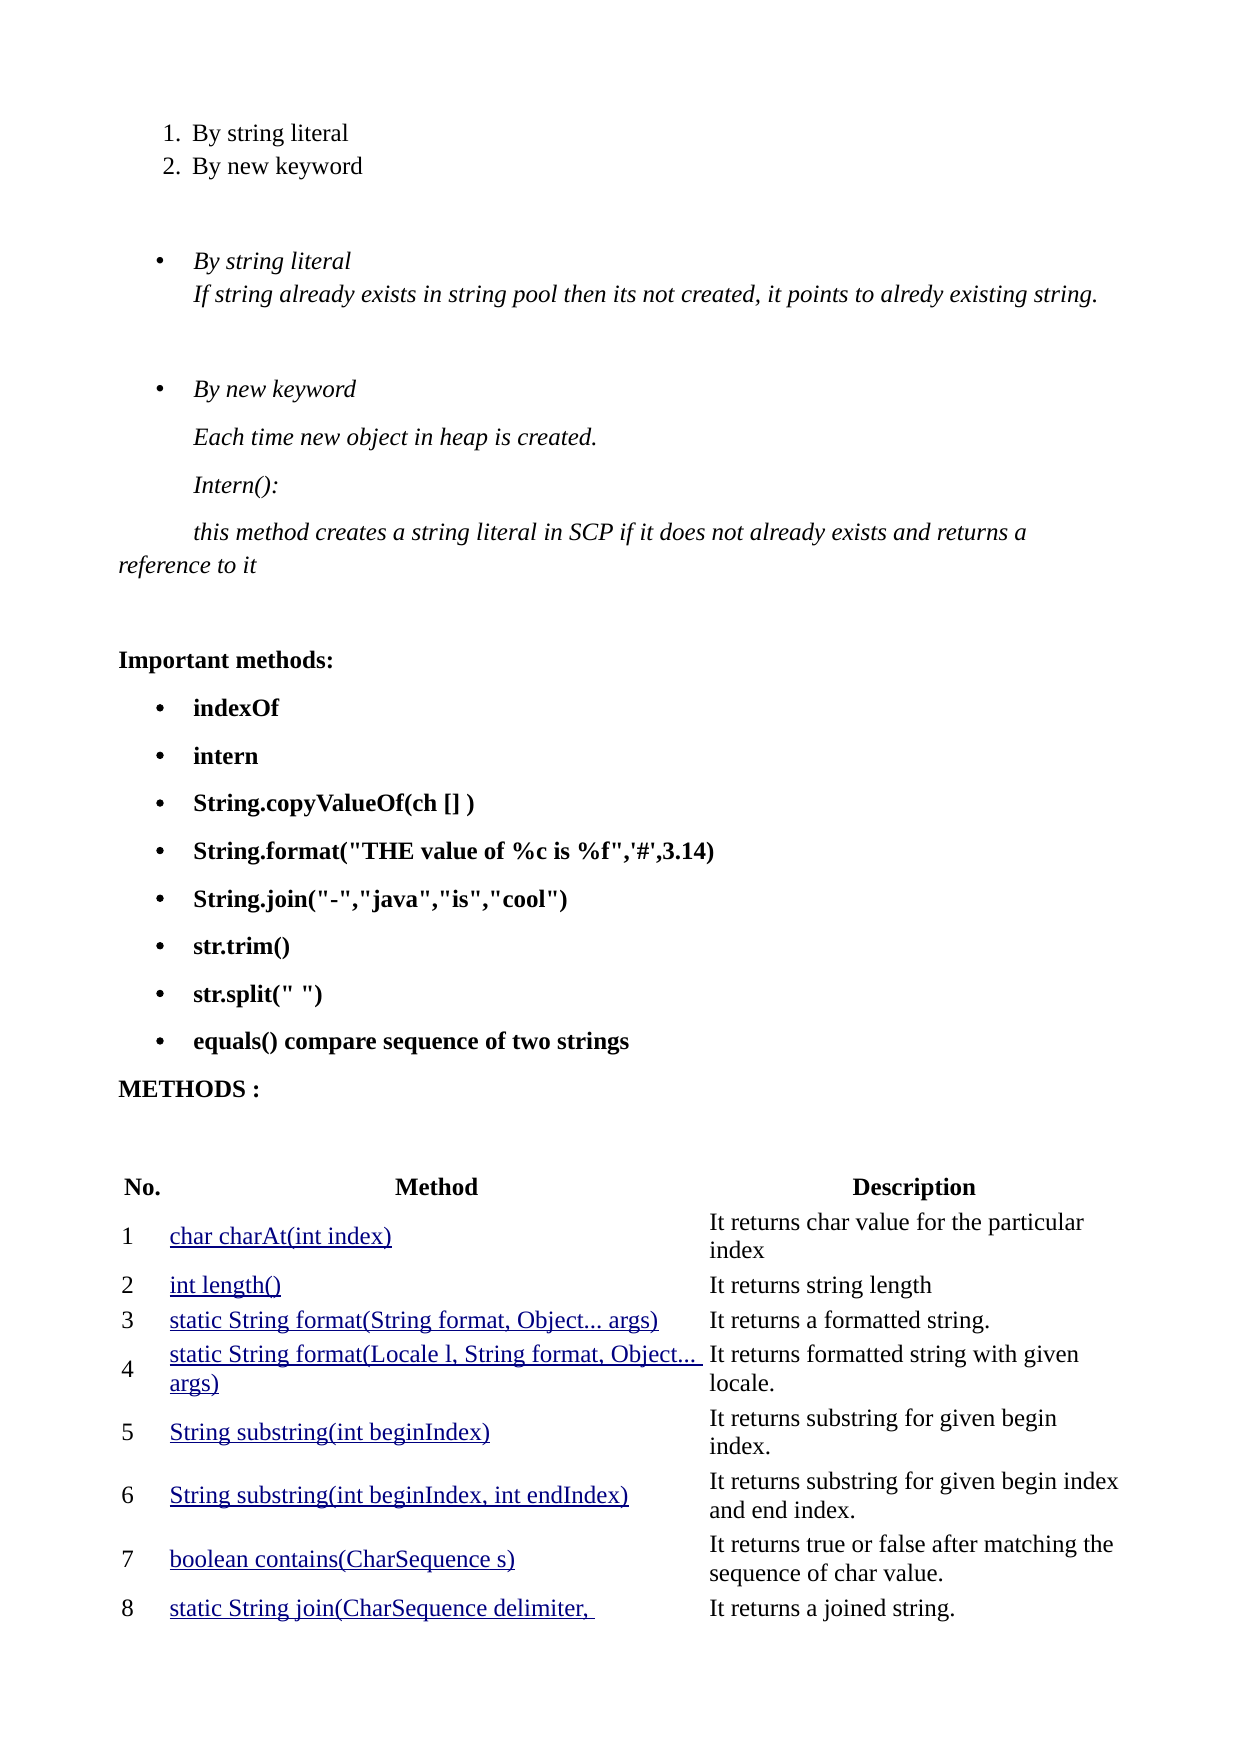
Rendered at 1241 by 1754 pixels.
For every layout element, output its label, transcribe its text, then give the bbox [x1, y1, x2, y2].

list str.split(" ") [156, 979, 1122, 1008]
table_cell It returns string length [706, 1267, 1122, 1302]
list String.join("-","java","is","cool") [156, 884, 1122, 912]
table_cell 1 [118, 1204, 166, 1267]
table_cell It returns substring for given begin index. [706, 1400, 1122, 1463]
table_cell It returns a formatted string. [706, 1302, 1122, 1336]
table_cell boolean contains(CharSequence s) [166, 1526, 706, 1590]
table_cell 3 [118, 1302, 166, 1336]
list By new keyword [156, 374, 1122, 403]
table_cell String substring(int beginIndex, int endIndex) [166, 1463, 706, 1526]
text If string already exists in string pool then its not created, it points to alredy existing string. [118, 279, 1122, 308]
table_header Description [706, 1169, 1122, 1204]
table_cell static String format(String format, Object... args) [166, 1302, 706, 1336]
table_cell 7 [118, 1526, 166, 1590]
list String.copyValueOf(ch [] ) [156, 788, 1122, 817]
table_cell static String format(Locale l, String format, Object... args) [166, 1336, 706, 1400]
table_cell It returns substring for given begin index and end index. [706, 1463, 1122, 1526]
table_cell static String join(CharSequence delimiter, [166, 1590, 706, 1624]
list By string literal [156, 246, 1122, 275]
table_header No. [118, 1169, 166, 1204]
table_cell String substring(int beginIndex) [166, 1400, 706, 1463]
table_cell It returns formatted string with given locale. [706, 1336, 1122, 1400]
text Important methods: [118, 646, 1122, 674]
table_cell 8 [118, 1590, 166, 1624]
list By string literal [162, 118, 1122, 147]
table_cell char charAt(int index) [166, 1204, 706, 1267]
list str.trim() [156, 931, 1122, 960]
list intern [156, 741, 1122, 769]
list indexOf [156, 693, 1122, 722]
table_cell It returns a joined string. [706, 1590, 1122, 1624]
list String.format("THE value of %c is %f",'#',3.14) [156, 836, 1122, 865]
table_cell int length() [166, 1267, 706, 1302]
table_cell 6 [118, 1463, 166, 1526]
text Intern(): [118, 470, 1122, 498]
table_cell It returns char value for the particular index [706, 1204, 1122, 1267]
list By new keyword [162, 151, 1122, 180]
table_header Method [166, 1169, 706, 1204]
list equals() compare sequence of two strings [156, 1026, 1122, 1055]
text METHODS : [118, 1074, 1122, 1103]
text Each time new object in heap is created. [118, 422, 1122, 451]
table_cell 5 [118, 1400, 166, 1463]
text this method creates a string literal in SCP if it does not already exists and returns a reference to it [118, 517, 1122, 579]
table_cell 2 [118, 1267, 166, 1302]
table_cell 4 [118, 1336, 166, 1400]
table_cell It returns true or false after matching the sequence of char value. [706, 1526, 1122, 1590]
